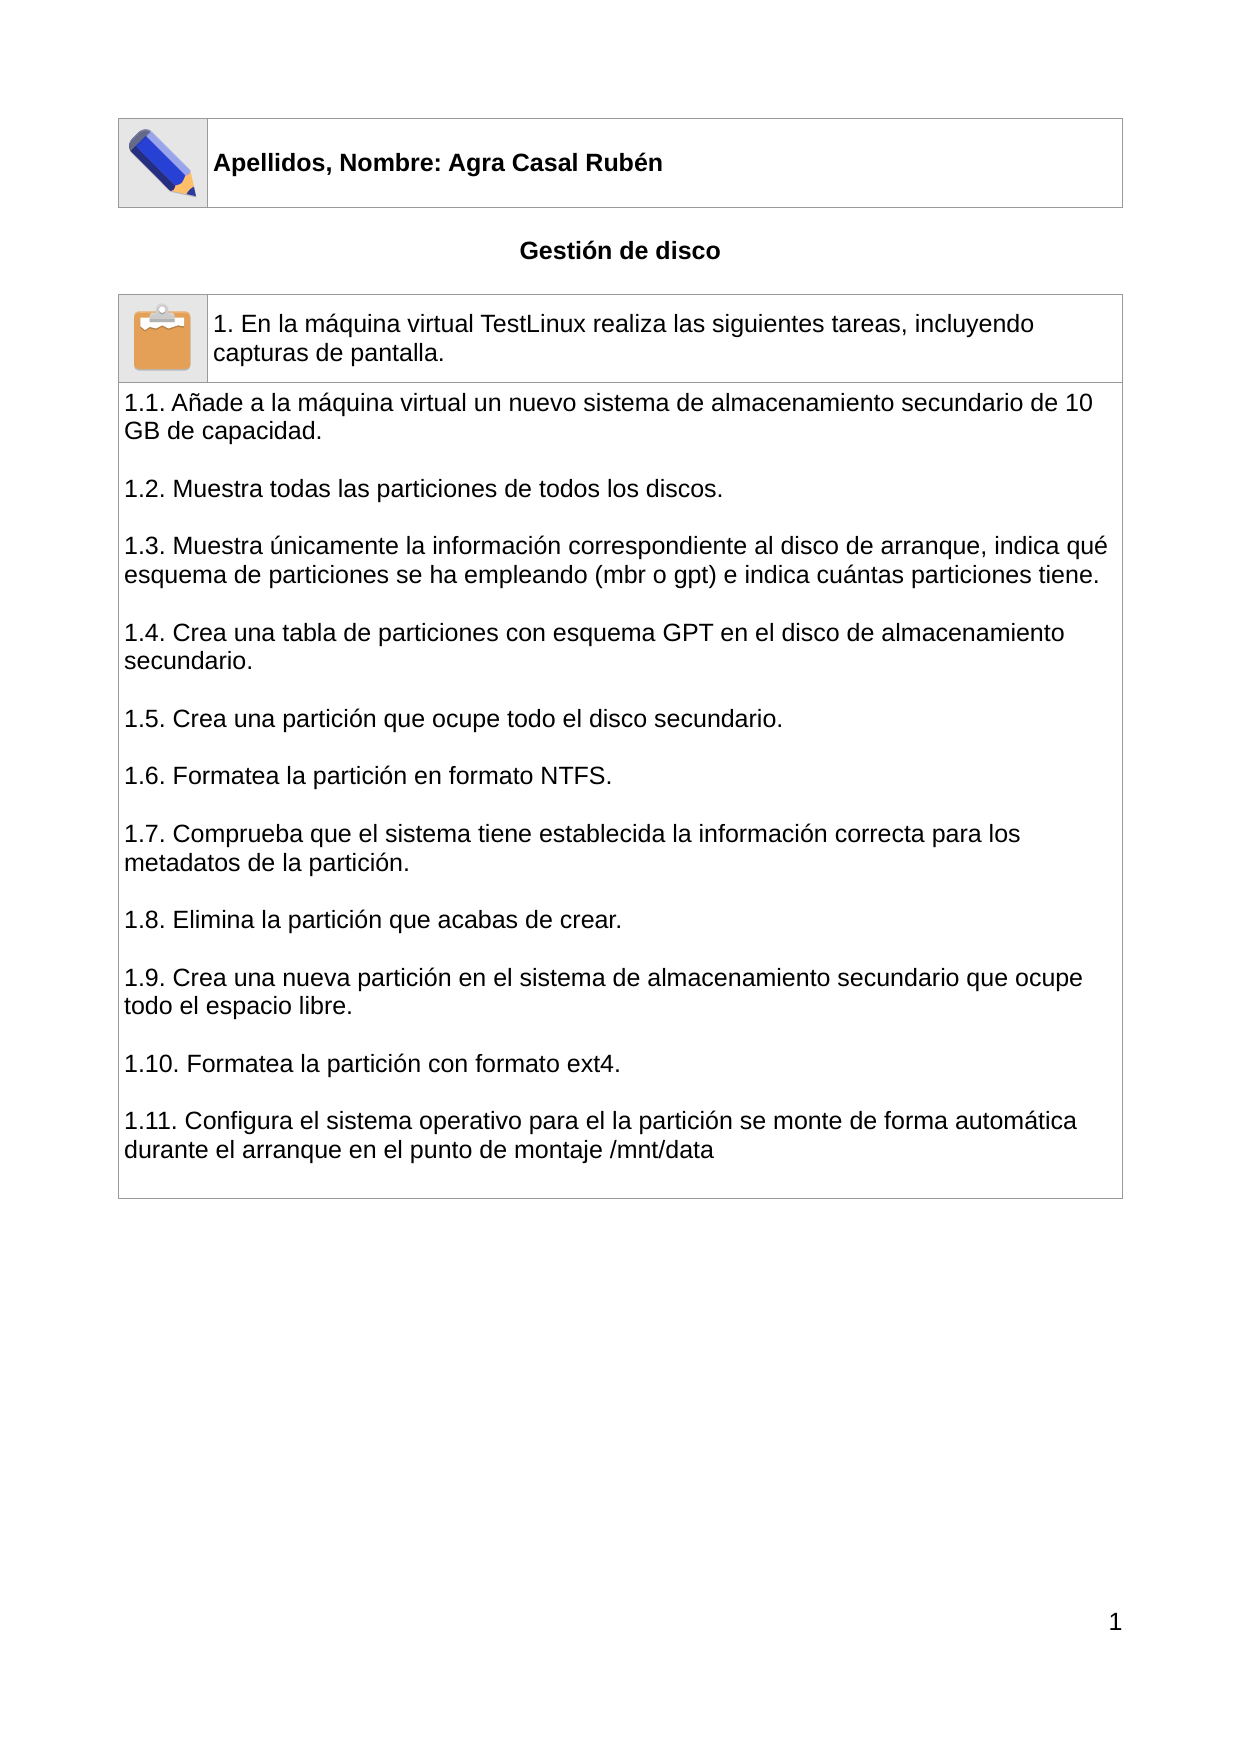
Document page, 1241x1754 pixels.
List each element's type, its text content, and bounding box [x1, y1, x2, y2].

table_header [119, 119, 207, 207]
table_header [119, 295, 207, 382]
table_header Apellidos, Nombre: Agra Casal Rubén [208, 119, 1122, 207]
table_cell 1.1. Añade a la máquina virtual un nuevo sistema de almacenamiento secundario de 10 GB de capacidad. 1.2. Muestra todas las particiones de todos los discos. 1.3. Muestra únicamente la información correspondiente al disco de arranque, indica qué esquema de particiones se ha empleando (mbr o gpt) e indica cuántas particiones tiene. 1.4. Crea una tabla de particiones con esquema GPT en el disco de almacenamiento secundario. 1.5. Crea una partición que ocupe todo el disco secundario. 1.6. Formatea la partición en formato NTFS. 1.7. Comprueba que el sistema tiene establecida la información correcta para los metadatos de la partición. 1.8. Elimina la partición que acabas de crear. 1.9. Crea una nueva partición en el sistema de almacenamiento secundario que ocupe todo el espacio libre. 1.10. Formatea la partición con formato ext4. 1.11. Configura el sistema operativo para el la partición se monte de forma automática durante el arranque en el punto de montaje /mnt/data [119, 383, 1122, 1198]
text Gestión de disco [118, 236, 1122, 265]
table_header 1. En la máquina virtual TestLinux realiza las siguientes tareas, incluyendo capturas de pantalla. [208, 295, 1122, 382]
